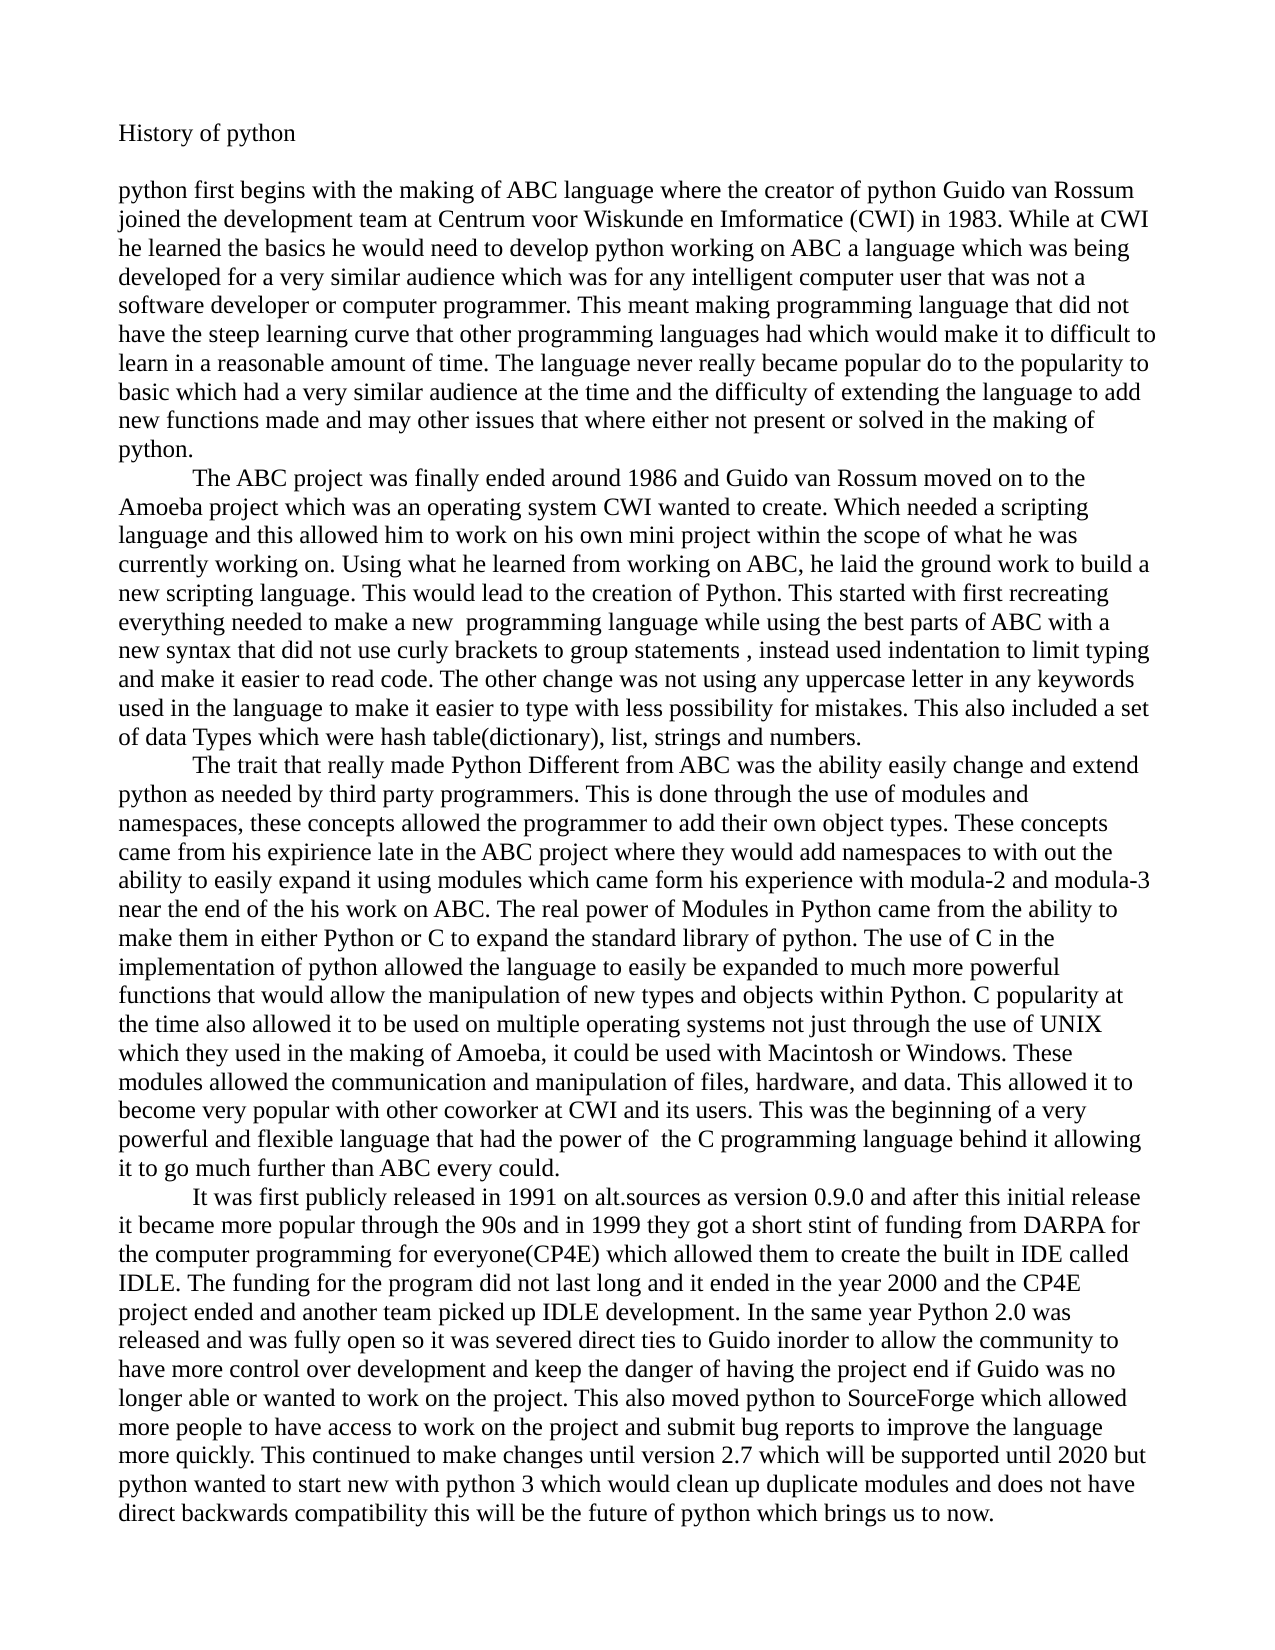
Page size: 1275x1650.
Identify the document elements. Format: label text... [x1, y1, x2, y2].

text python first begins with the making of ABC language where the creator of python Guido van Rossum joined the development team at Centrum voor Wiskunde en Imformatice (CWI) in 1983. While at CWI he learned the basics he would need to develop python working on ABC a language which was being developed for a very similar audience which was for any intelligent computer user that was not a software developer or computer programmer. This meant making programming language that did not have the steep learning curve that other programming languages had which would make it to difficult to learn in a reasonable amount of time. The language never really became popular do to the popularity to basic which had a very similar audience at the time and the difficulty of extending the language to add new functions made and may other issues that where either not present or solved in the making of python. [118, 176, 1157, 463]
text The ABC project was finally ended around 1986 and Guido van Rossum moved on to the Amoeba project which was an operating system CWI wanted to create. Which needed a scripting language and this allowed him to work on his own mini project within the scope of what he was currently working on. Using what he learned from working on ABC, he laid the ground work to build a new scripting language. This would lead to the creation of Python. This started with first recreating everything needed to make a new programming language while using the best parts of ABC with a new syntax that did not use curly brackets to group statements , instead used indentation to limit typing and make it easier to read code. The other change was not using any uppercase letter in any keywords used in the language to make it easier to type with less possibility for mistakes. This also included a set of data Types which were hash table(dictionary), list, strings and numbers. [118, 463, 1157, 751]
text It was first publicly released in 1991 on alt.sources as version 0.9.0 and after this initial release it became more popular through the 90s and in 1999 they got a short stint of funding from DARPA for the computer programming for everyone(CP4E) which allowed them to create the built in IDE called IDLE. The funding for the program did not last long and it ended in the year 2000 and the CP4E project ended and another team picked up IDLE development. In the same year Python 2.0 was released and was fully open so it was severed direct ties to Guido inorder to allow the community to have more control over development and keep the danger of having the project end if Guido was no longer able or wanted to work on the project. This also moved python to SourceForge which allowed more people to have access to work on the project and submit bug reports to improve the language more quickly. This continued to make changes until version 2.7 which will be supported until 2020 but python wanted to start new with python 3 which would clean up duplicate modules and does not have direct backwards compatibility this will be the future of python which brings us to now. [118, 1182, 1157, 1527]
text History of python [118, 118, 1157, 147]
text The trait that really made Python Different from ABC was the ability easily change and extend python as needed by third party programmers. This is done through the use of modules and namespaces, these concepts allowed the programmer to add their own object types. These concepts came from his expirience late in the ABC project where they would add namespaces to with out the ability to easily expand it using modules which came form his experience with modula-2 and modula-3 near the end of the his work on ABC. The real power of Modules in Python came from the ability to make them in either Python or C to expand the standard library of python. The use of C in the implementation of python allowed the language to easily be expanded to much more powerful functions that would allow the manipulation of new types and objects within Python. C popularity at the time also allowed it to be used on multiple operating systems not just through the use of UNIX which they used in the making of Amoeba, it could be used with Macintosh or Windows. These modules allowed the communication and manipulation of files, hardware, and data. This allowed it to become very popular with other coworker at CWI and its users. This was the beginning of a very powerful and flexible language that had the power of the C programming language behind it allowing it to go much further than ABC every could. [118, 751, 1157, 1182]
